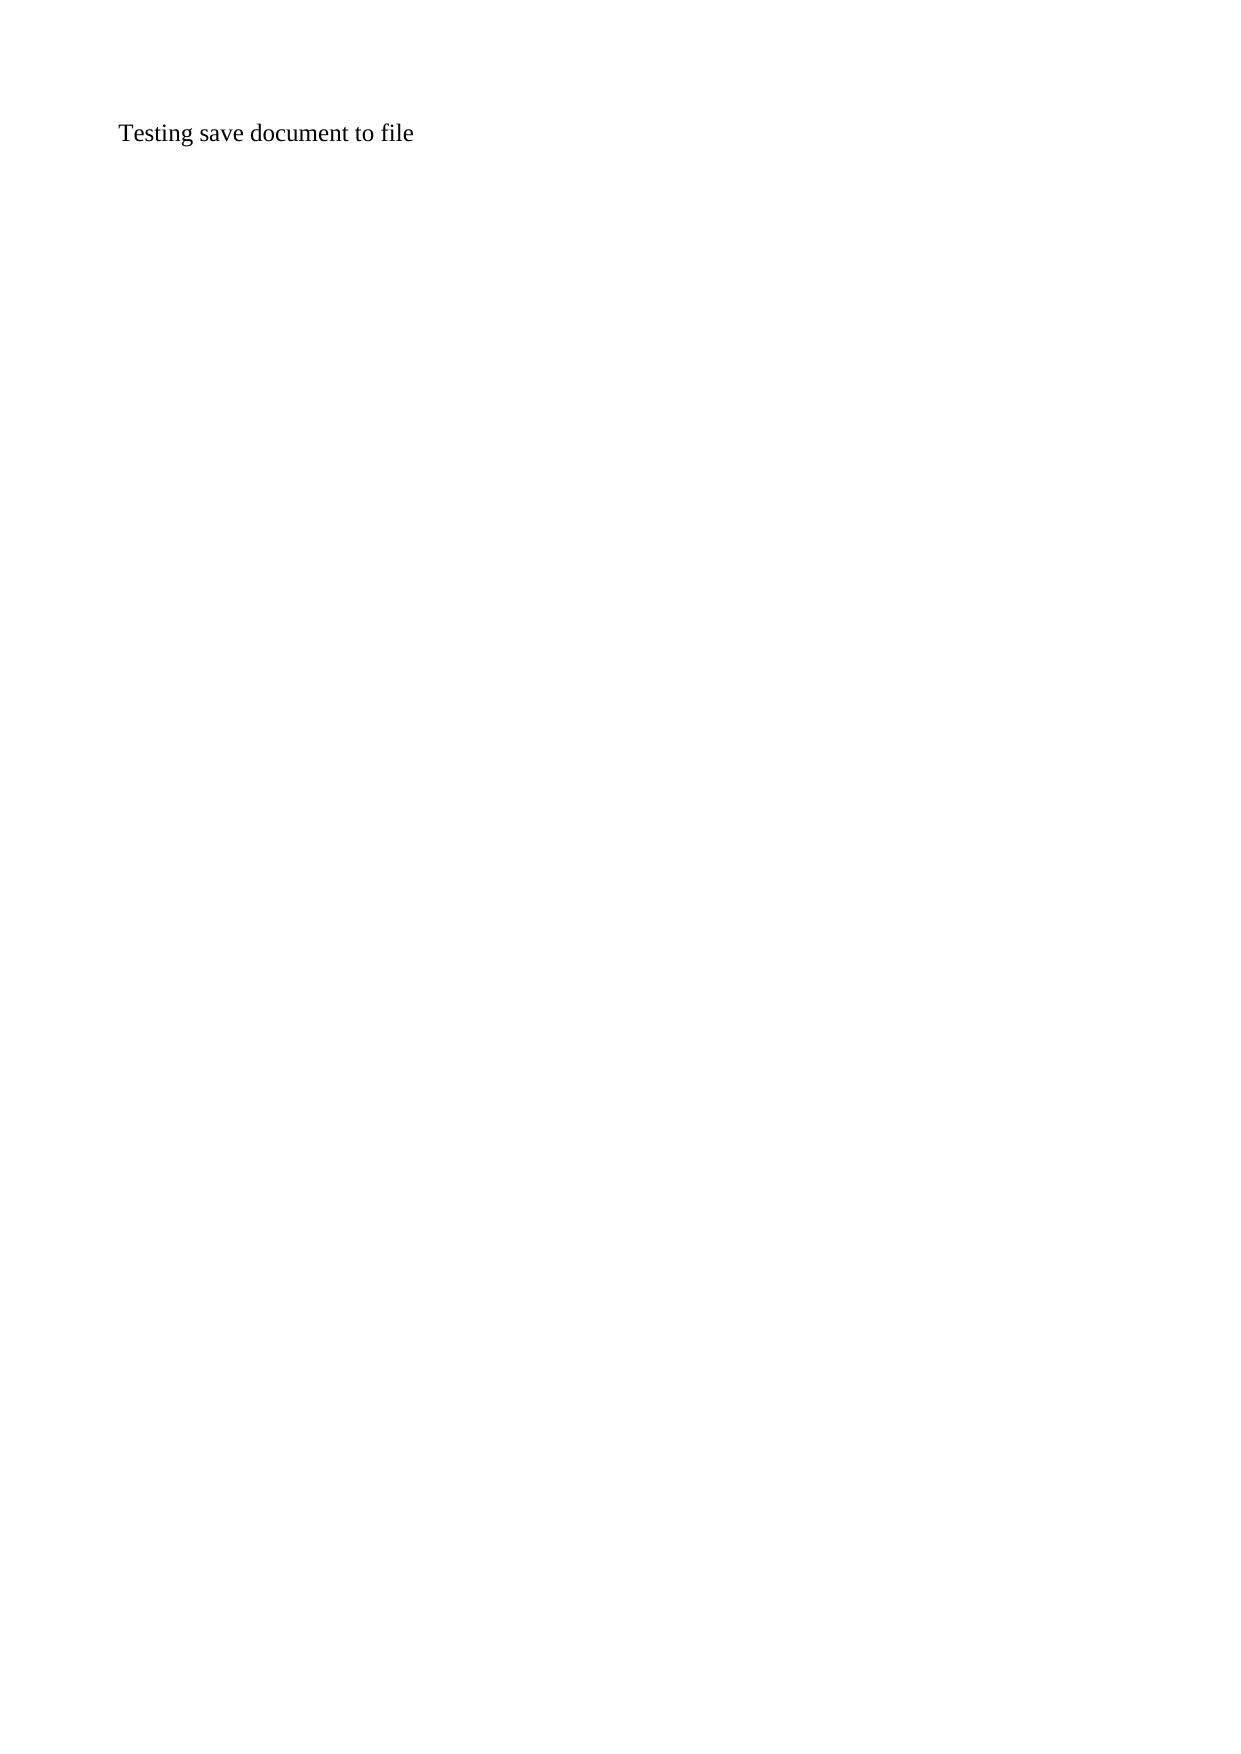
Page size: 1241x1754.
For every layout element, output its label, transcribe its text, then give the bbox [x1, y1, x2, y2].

text Testing save document to file [118, 118, 1122, 147]
